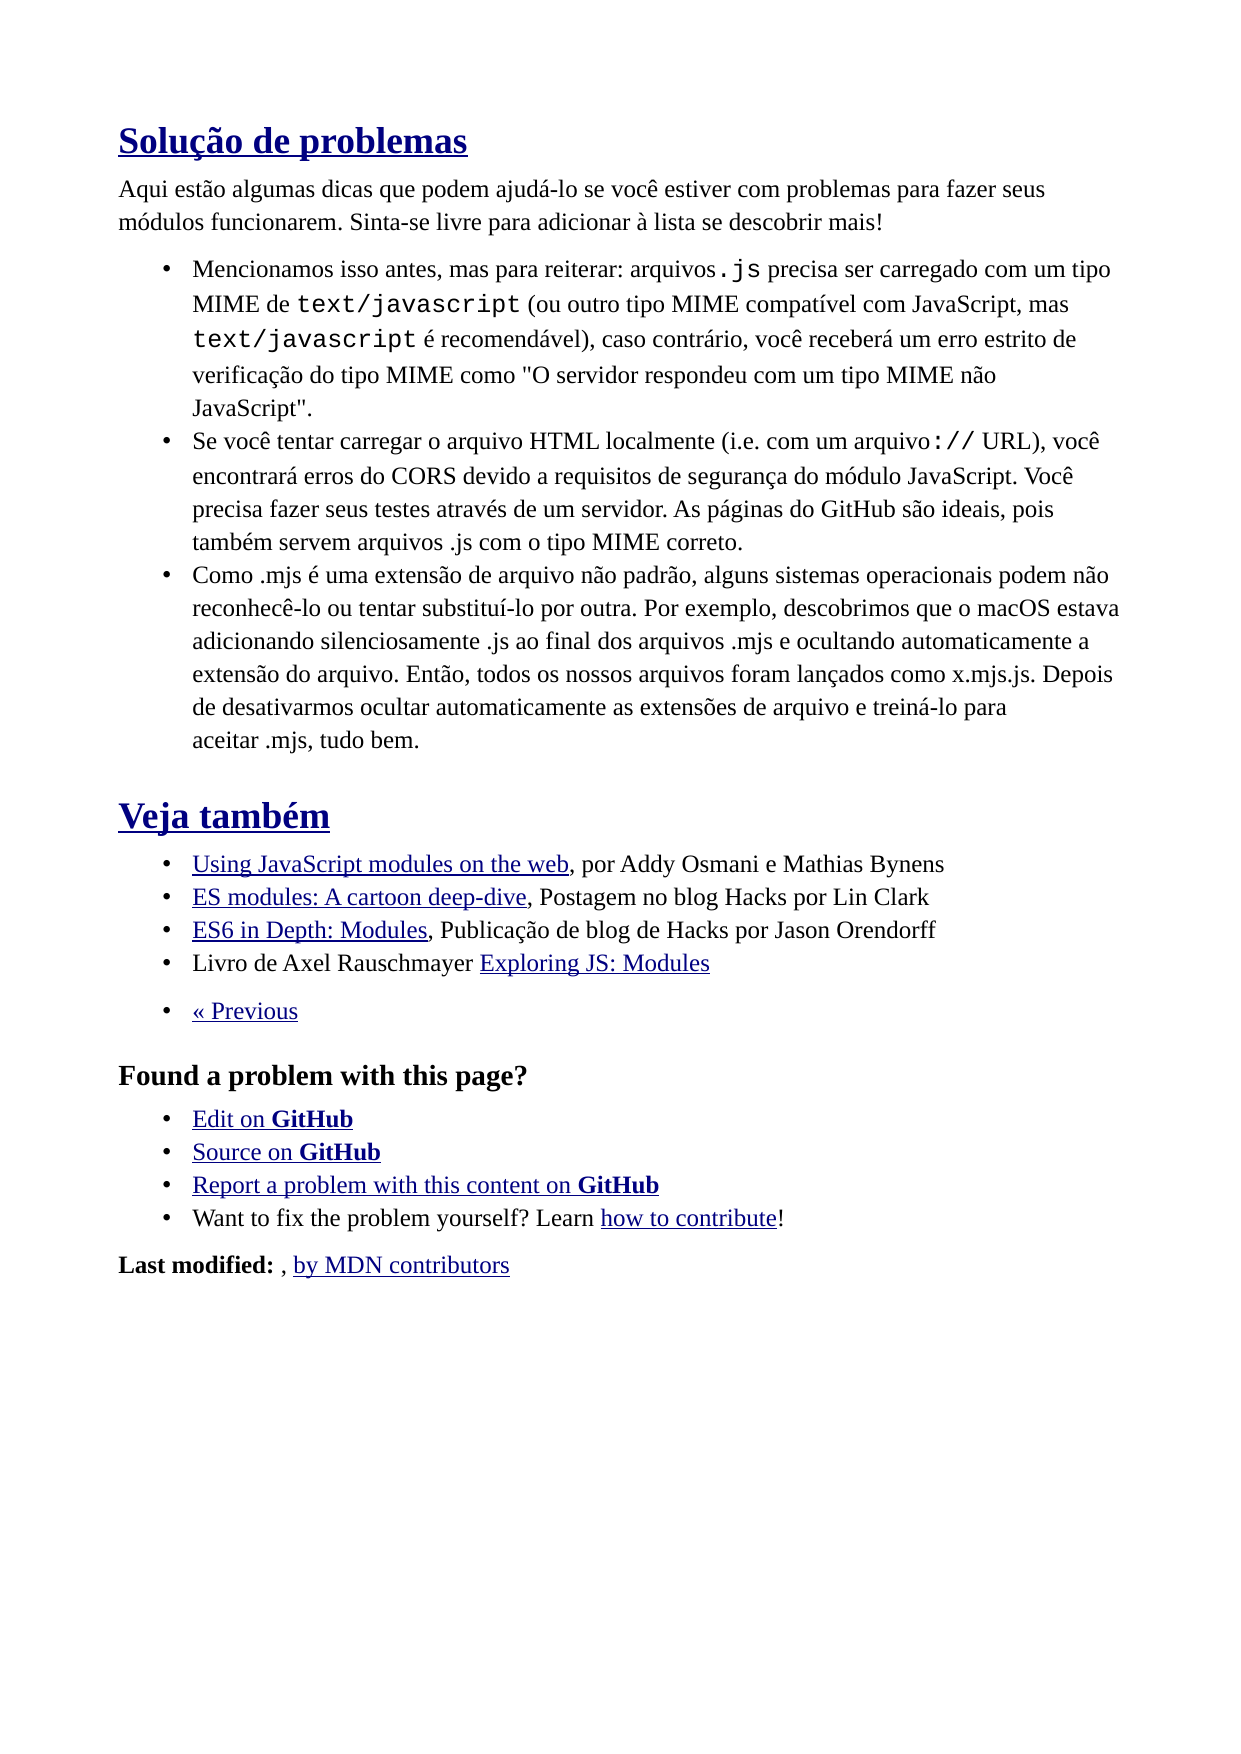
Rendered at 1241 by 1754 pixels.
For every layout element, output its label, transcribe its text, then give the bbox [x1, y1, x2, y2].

list Livro de Axel Rauschmayer Exploring JS: Modules [162, 948, 1122, 977]
text Last modified: , by MDN contributors [118, 1251, 1122, 1279]
list ES6 in Depth: Modules, Publicação de blog de Hacks por Jason Orendorff [162, 915, 1122, 944]
text Aqui estão algumas dicas que podem ajudá-lo se você estiver com problemas para fazer seus módulos funcionarem. Sinta-se livre para adicionar à lista se descobrir mais! [118, 174, 1122, 236]
subtitle Veja também [118, 793, 1122, 837]
list Edit on GitHub [162, 1104, 1122, 1133]
list Using JavaScript modules on the web, por Addy Osmani e Mathias Bynens [162, 849, 1122, 878]
list ES modules: A cartoon deep-dive, Postagem no blog Hacks por Lin Clark [162, 882, 1122, 911]
list Mencionamos isso antes, mas para reiterar: arquivos.js precisa ser carregado com um tipo MIME de text/javascript (ou outro tipo MIME compatível com JavaScript, mas text/javascript é recomendável), caso contrário, você receberá um erro estrito de verificação do tipo MIME como "O servidor respondeu com um tipo MIME não JavaScript". [162, 254, 1122, 421]
list Report a problem with this content on GitHub [162, 1170, 1122, 1199]
list Source on GitHub [162, 1137, 1122, 1166]
list « Previous [162, 996, 1122, 1024]
list Como .mjs é uma extensão de arquivo não padrão, alguns sistemas operacionais podem não reconhecê-lo ou tentar substituí-lo por outra. Por exemplo, descobrimos que o macOS estava adicionando silenciosamente .js ao final dos arquivos .mjs e ocultando automaticamente a extensão do arquivo. Então, todos os nossos arquivos foram lançados como x.mjs.js. Depois de desativarmos ocultar automaticamente as extensões de arquivo e treiná-lo para aceitar .mjs, tudo bem. [162, 560, 1122, 754]
subtitle Found a problem with this page? [118, 1058, 1122, 1091]
list Se você tentar carregar o arquivo HTML localmente (i.e. com um arquivo:// URL), você encontrará erros do CORS devido a requisitos de segurança do módulo JavaScript. Você precisa fazer seus testes através de um servidor. As páginas do GitHub são ideais, pois também servem arquivos .js com o tipo MIME correto. [162, 426, 1122, 556]
subtitle Solução de problemas [118, 118, 1122, 161]
list Want to fix the problem yourself? Learn how to contribute! [162, 1203, 1122, 1232]
